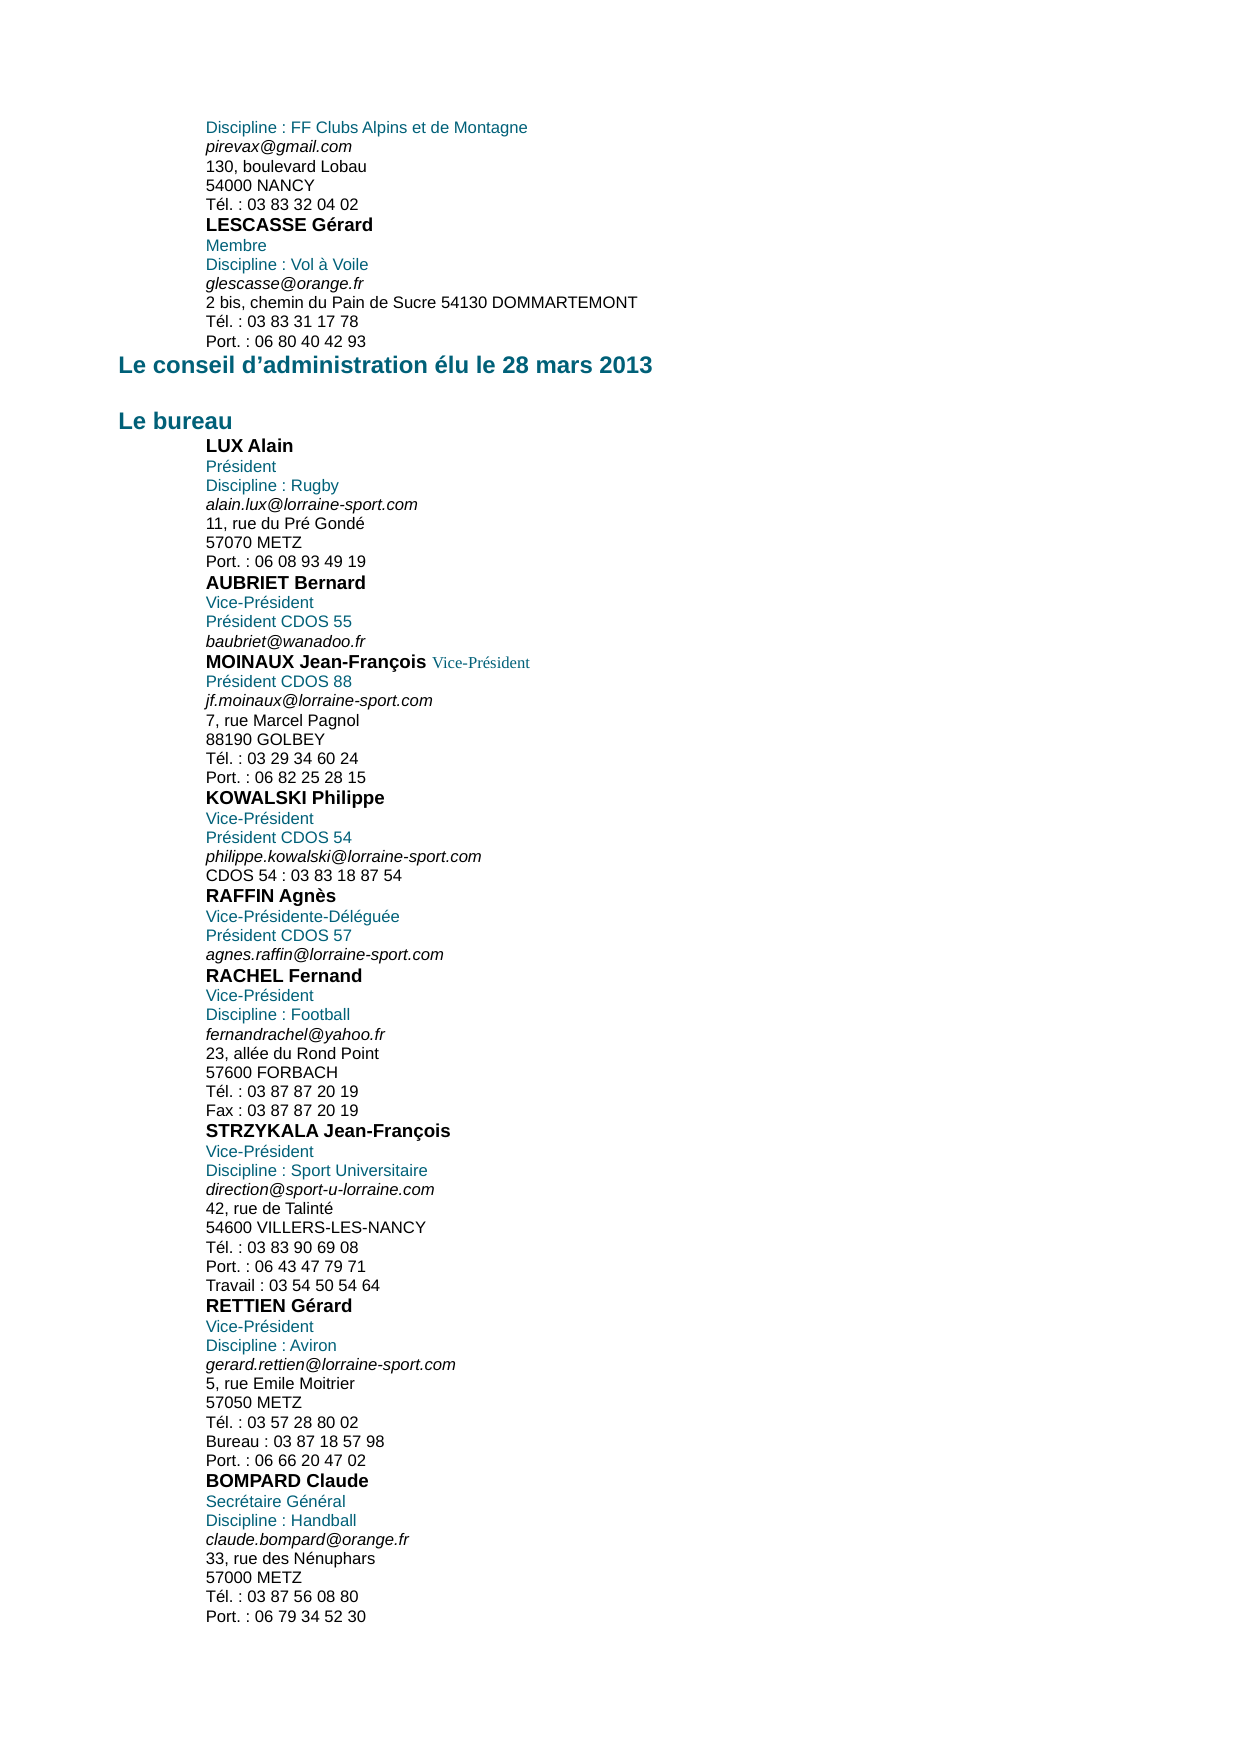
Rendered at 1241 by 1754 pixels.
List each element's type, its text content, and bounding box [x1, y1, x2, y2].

text 11, rue du Pré Gondé [206, 514, 1122, 533]
text Port. : 06 66 20 47 02 [206, 1451, 1122, 1470]
text alain.lux@lorraine-sport.com [206, 495, 1122, 514]
text 57000 METZ [206, 1568, 1122, 1587]
text Président CDOS 55 [206, 612, 1122, 631]
text Discipline : Football [206, 1005, 1122, 1024]
text 130, boulevard Lobau [206, 156, 1122, 176]
text jf.moinaux@lorraine-sport.com [206, 691, 1122, 710]
text Tél. : 03 83 90 69 08 [206, 1237, 1122, 1257]
text Vice-Président [206, 593, 1122, 612]
text KOWALSKI Philippe [206, 787, 1122, 809]
text Port. : 06 43 47 79 71 [206, 1257, 1122, 1276]
text 57600 FORBACH [206, 1063, 1122, 1082]
text LUX Alain [206, 435, 1122, 456]
text 57070 METZ [206, 533, 1122, 552]
text Fax : 03 87 87 20 19 [206, 1101, 1122, 1120]
text Port. : 06 79 34 52 30 [206, 1606, 1122, 1626]
text 23, allée du Rond Point [206, 1043, 1122, 1063]
text Port. : 06 82 25 28 15 [206, 768, 1122, 787]
text 33, rue des Nénuphars [206, 1549, 1122, 1568]
text Membre [206, 236, 1122, 255]
text Secrétaire Général [206, 1491, 1122, 1511]
text Tél. : 03 29 34 60 24 [206, 749, 1122, 768]
text Discipline : FF Clubs Alpins et de Montagne [206, 118, 1122, 137]
text 5, rue Emile Moitrier [206, 1374, 1122, 1393]
text 2 bis, chemin du Pain de Sucre 54130 DOMMARTEMONT [206, 293, 1122, 312]
text Vice-Président [206, 1142, 1122, 1161]
text Vice-Président [206, 809, 1122, 828]
text Port. : 06 08 93 49 19 [206, 552, 1122, 571]
text direction@sport-u-lorraine.com [206, 1180, 1122, 1199]
text Tél. : 03 57 28 80 02 [206, 1412, 1122, 1432]
text BOMPARD Claude [206, 1470, 1122, 1491]
text pirevax@gmail.com [206, 137, 1122, 156]
text gerard.rettien@lorraine-sport.com [206, 1355, 1122, 1374]
text Tél. : 03 87 56 08 80 [206, 1587, 1122, 1606]
text 7, rue Marcel Pagnol [206, 710, 1122, 729]
text Discipline : Rugby [206, 476, 1122, 495]
text Tél. : 03 87 87 20 19 [206, 1082, 1122, 1101]
text CDOS 54 : 03 83 18 87 54 [206, 866, 1122, 885]
text STRZYKALA Jean-François [206, 1120, 1122, 1142]
text Discipline : Handball [206, 1511, 1122, 1530]
text Président CDOS 54 [206, 828, 1122, 847]
text MOINAUX Jean-François Vice-Président [206, 651, 1122, 672]
text 42, rue de Talinté [206, 1199, 1122, 1218]
text RETTIEN Gérard [206, 1295, 1122, 1317]
text Tél. : 03 83 31 17 78 [206, 312, 1122, 331]
text Bureau : 03 87 18 57 98 [206, 1432, 1122, 1451]
text Vice-Président [206, 1317, 1122, 1336]
text RACHEL Fernand [206, 964, 1122, 986]
text Discipline : Aviron [206, 1336, 1122, 1355]
text Le conseil d’administration élu le 28 mars 2013 [118, 351, 1122, 378]
text Travail : 03 54 50 54 64 [206, 1276, 1122, 1295]
text Discipline : Vol à Voile [206, 255, 1122, 274]
text Vice-Présidente-Déléguée [206, 907, 1122, 926]
text RAFFIN Agnès [206, 885, 1122, 907]
text Président [206, 456, 1122, 476]
text Vice-Président [206, 986, 1122, 1005]
text 54000 NANCY [206, 176, 1122, 195]
text agnes.raffin@lorraine-sport.com [206, 945, 1122, 964]
text Président CDOS 88 [206, 672, 1122, 691]
text LESCASSE Gérard [206, 214, 1122, 236]
text philippe.kowalski@lorraine-sport.com [206, 847, 1122, 866]
text 54600 VILLERS-LES-NANCY [206, 1218, 1122, 1237]
text glescasse@orange.fr [206, 274, 1122, 293]
text AUBRIET Bernard [206, 571, 1122, 593]
text Président CDOS 57 [206, 926, 1122, 945]
text Le bureau [118, 407, 1122, 435]
text Tél. : 03 83 32 04 02 [206, 195, 1122, 214]
text Discipline : Sport Universitaire [206, 1161, 1122, 1180]
text claude.bompard@orange.fr [206, 1530, 1122, 1549]
text 57050 METZ [206, 1393, 1122, 1412]
text fernandrachel@yahoo.fr [206, 1024, 1122, 1043]
text Port. : 06 80 40 42 93 [206, 331, 1122, 351]
text baubriet@wanadoo.fr [206, 631, 1122, 651]
text 88190 GOLBEY [206, 729, 1122, 749]
